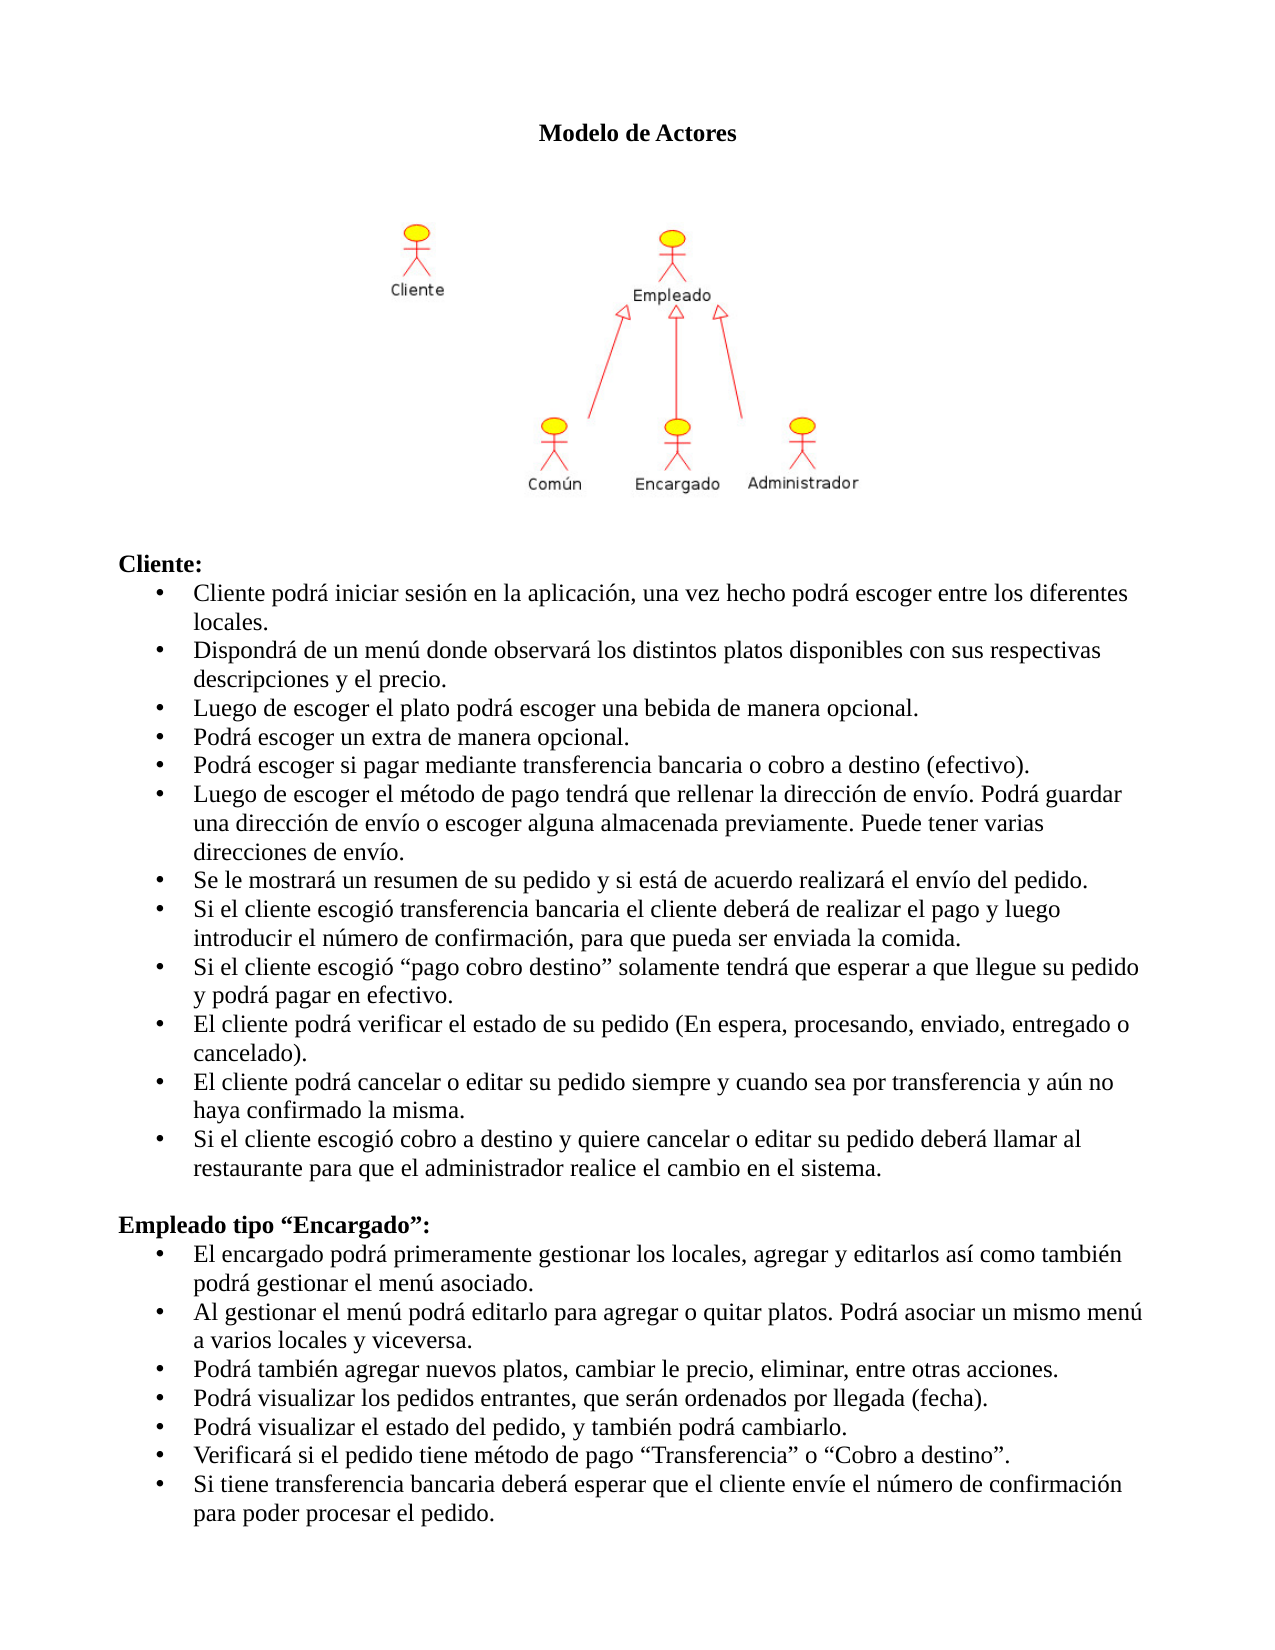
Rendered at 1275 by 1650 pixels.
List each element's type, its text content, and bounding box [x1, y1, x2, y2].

text Empleado tipo “Encargado”: [118, 1211, 1157, 1239]
list Podrá visualizar el estado del pedido, y también podrá cambiarlo. [156, 1412, 1157, 1441]
list El cliente podrá cancelar o editar su pedido siempre y cuando sea por transferencia y aún no haya confirmado la misma. [156, 1067, 1157, 1124]
list Luego de escoger el plato podrá escoger una bebida de manera opcional. [156, 693, 1157, 722]
list Luego de escoger el método de pago tendrá que rellenar la dirección de envío. Podrá guardar una dirección de envío o escoger alguna almacenada previamente. Puede tener varias direcciones de envío. [156, 779, 1157, 866]
list Al gestionar el menú podrá editarlo para agregar o quitar platos. Podrá asociar un mismo menú a varios locales y viceversa. [156, 1297, 1157, 1354]
list Si el cliente escogió “pago cobro destino” solamente tendrá que esperar a que llegue su pedido y podrá pagar en efectivo. [156, 952, 1157, 1009]
list Se le mostrará un resumen de su pedido y si está de acuerdo realizará el envío del pedido. [156, 866, 1157, 894]
list Podrá visualizar los pedidos entrantes, que serán ordenados por llegada (fecha). [156, 1383, 1157, 1412]
list Podrá también agregar nuevos platos, cambiar le precio, eliminar, entre otras acciones. [156, 1354, 1157, 1383]
list Verificará si el pedido tiene método de pago “Transferencia” o “Cobro a destino”. [156, 1441, 1157, 1469]
list Si el cliente escogió cobro a destino y quiere cancelar o editar su pedido deberá llamar al restaurante para que el administrador realice el cambio en el sistema. [156, 1124, 1157, 1182]
list Si el cliente escogió transferencia bancaria el cliente deberá de realizar el pago y luego introducir el número de confirmación, para que pueda ser enviada la comida. [156, 894, 1157, 952]
list El cliente podrá verificar el estado de su pedido (En espera, procesando, enviado, entregado o cancelado). [156, 1009, 1157, 1067]
list Si tiene transferencia bancaria deberá esperar que el cliente envíe el número de confirmación para poder procesar el pedido. [156, 1469, 1157, 1527]
picture [374, 170, 871, 533]
list El encargado podrá primeramente gestionar los locales, agregar y editarlos así como también podrá gestionar el menú asociado. [156, 1239, 1157, 1297]
list Podrá escoger un extra de manera opcional. [156, 722, 1157, 751]
text Cliente: [118, 549, 1157, 578]
list Podrá escoger si pagar mediante transferencia bancaria o cobro a destino (efectivo). [156, 751, 1157, 779]
text Modelo de Actores [118, 118, 1157, 147]
list Cliente podrá iniciar sesión en la aplicación, una vez hecho podrá escoger entre los diferentes locales. [156, 578, 1157, 636]
list Dispondrá de un menú donde observará los distintos platos disponibles con sus respectivas descripciones y el precio. [156, 636, 1157, 693]
